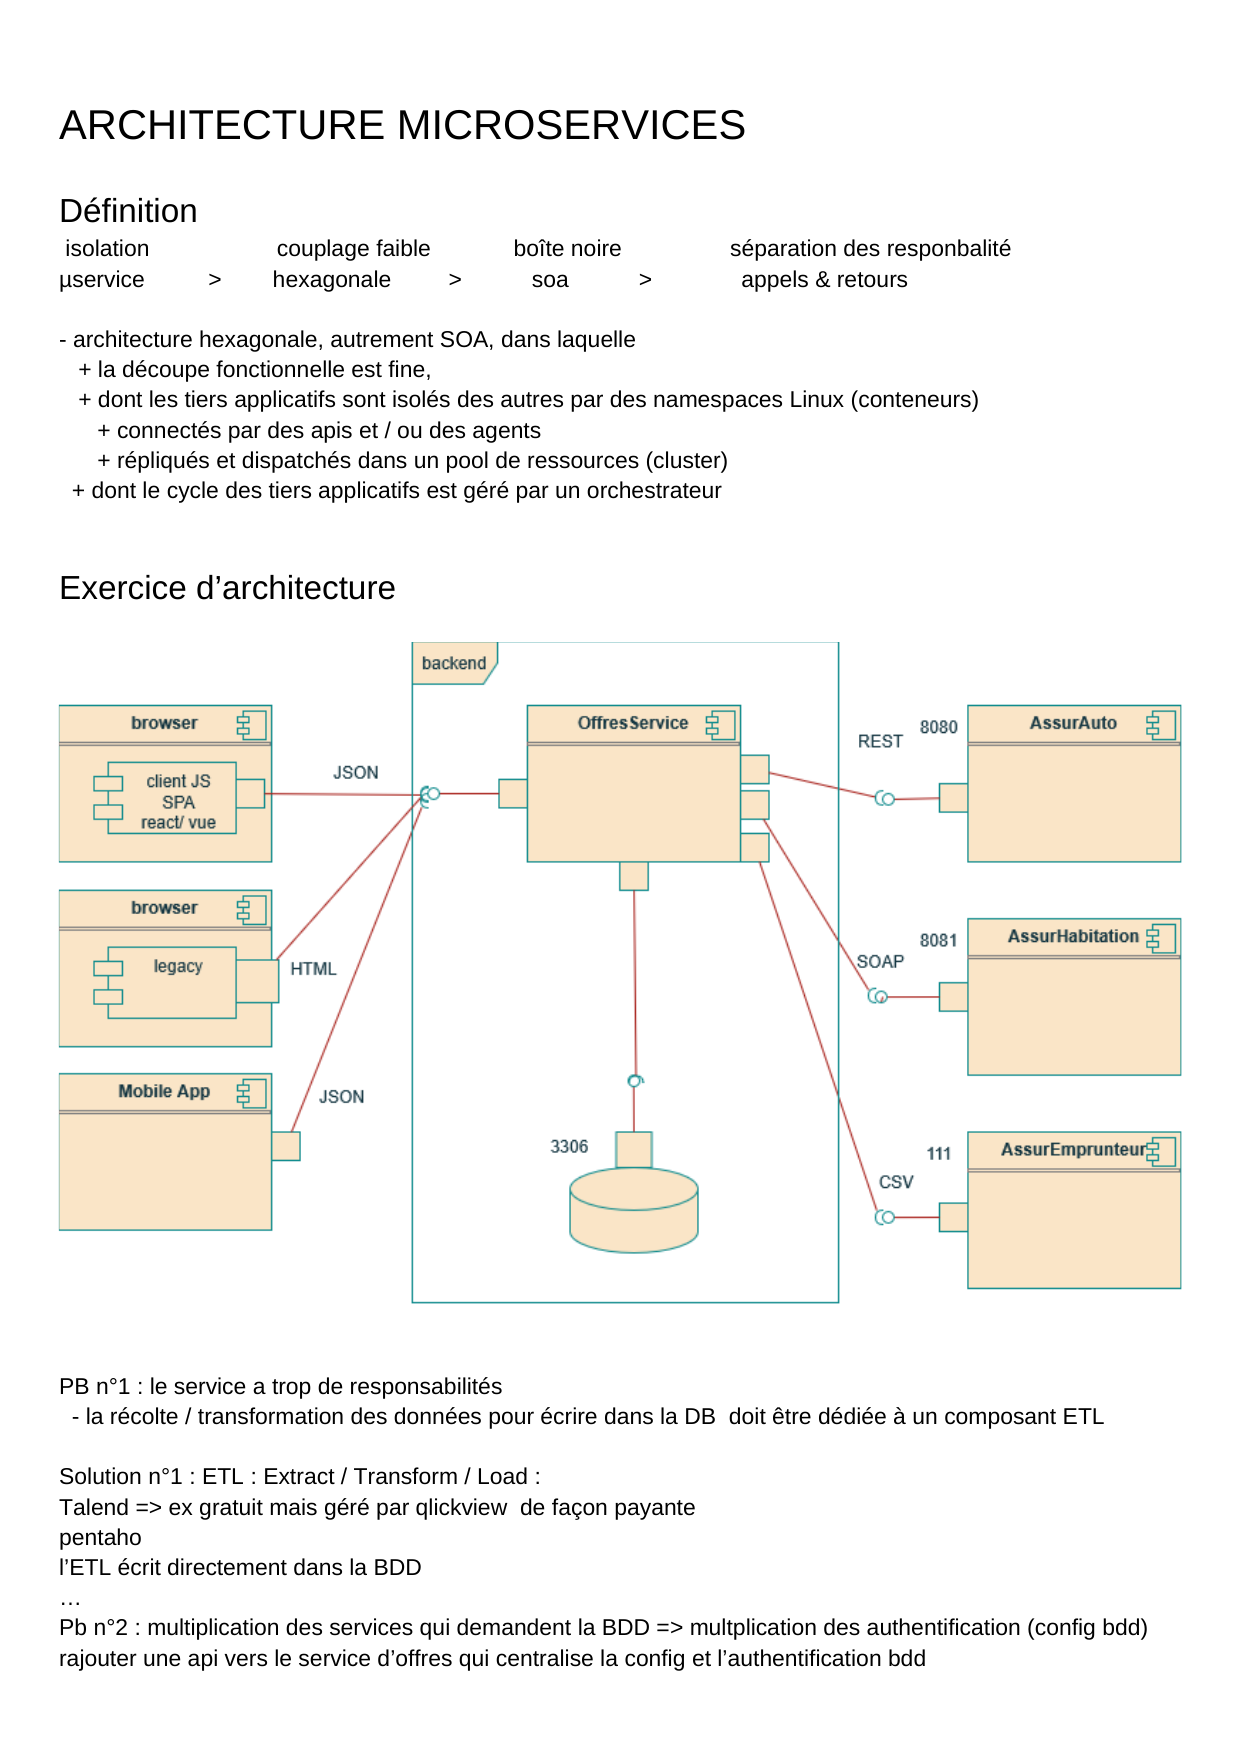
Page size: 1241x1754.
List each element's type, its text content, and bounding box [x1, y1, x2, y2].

subtitle ARCHITECTURE MICROSERVICES [59, 101, 1181, 148]
text + dont le cycle des tiers applicatifs est géré par un orchestrateur [59, 477, 1181, 503]
text + connectés par des apis et / ou des agents [59, 417, 1181, 443]
text + dont les tiers applicatifs sont isolés des autres par des namespaces Linux (conteneurs) [59, 386, 1181, 413]
text isolation couplage faible boîte noire séparation des responbalité [59, 235, 1181, 262]
text PB n°1 : le service a trop de responsabilités [59, 1373, 1181, 1399]
text + répliqués et dispatchés dans un pool de ressources (cluster) [59, 447, 1181, 473]
picture [58, 642, 1182, 1305]
text - la récolte / transformation des données pour écrire dans la DB doit être dédiée à un composant ETL [59, 1403, 1181, 1429]
text Talend => ex gratuit mais géré par qlickview de façon payante [59, 1493, 1181, 1520]
text … [59, 1584, 1181, 1611]
text µservice > hexagonale > soa > appels & retours [59, 266, 1181, 292]
text Pb n°2 : multiplication des services qui demandent la BDD => multplication des authentification (config bdd) [59, 1614, 1181, 1641]
text rajouter une api vers le service d’offres qui centralise la config et l’authentification bdd [59, 1644, 1181, 1671]
text Solution n°1 : ETL : Extract / Transform / Load : [59, 1463, 1181, 1490]
text Définition [59, 191, 1181, 230]
text + la découpe fonctionnelle est fine, [59, 356, 1181, 383]
text l’ETL écrit directement dans la BDD [59, 1554, 1181, 1580]
text Exercice d’architecture [59, 568, 1181, 606]
text pentaho [59, 1524, 1181, 1550]
text - architecture hexagonale, autrement SOA, dans laquelle [59, 326, 1181, 352]
